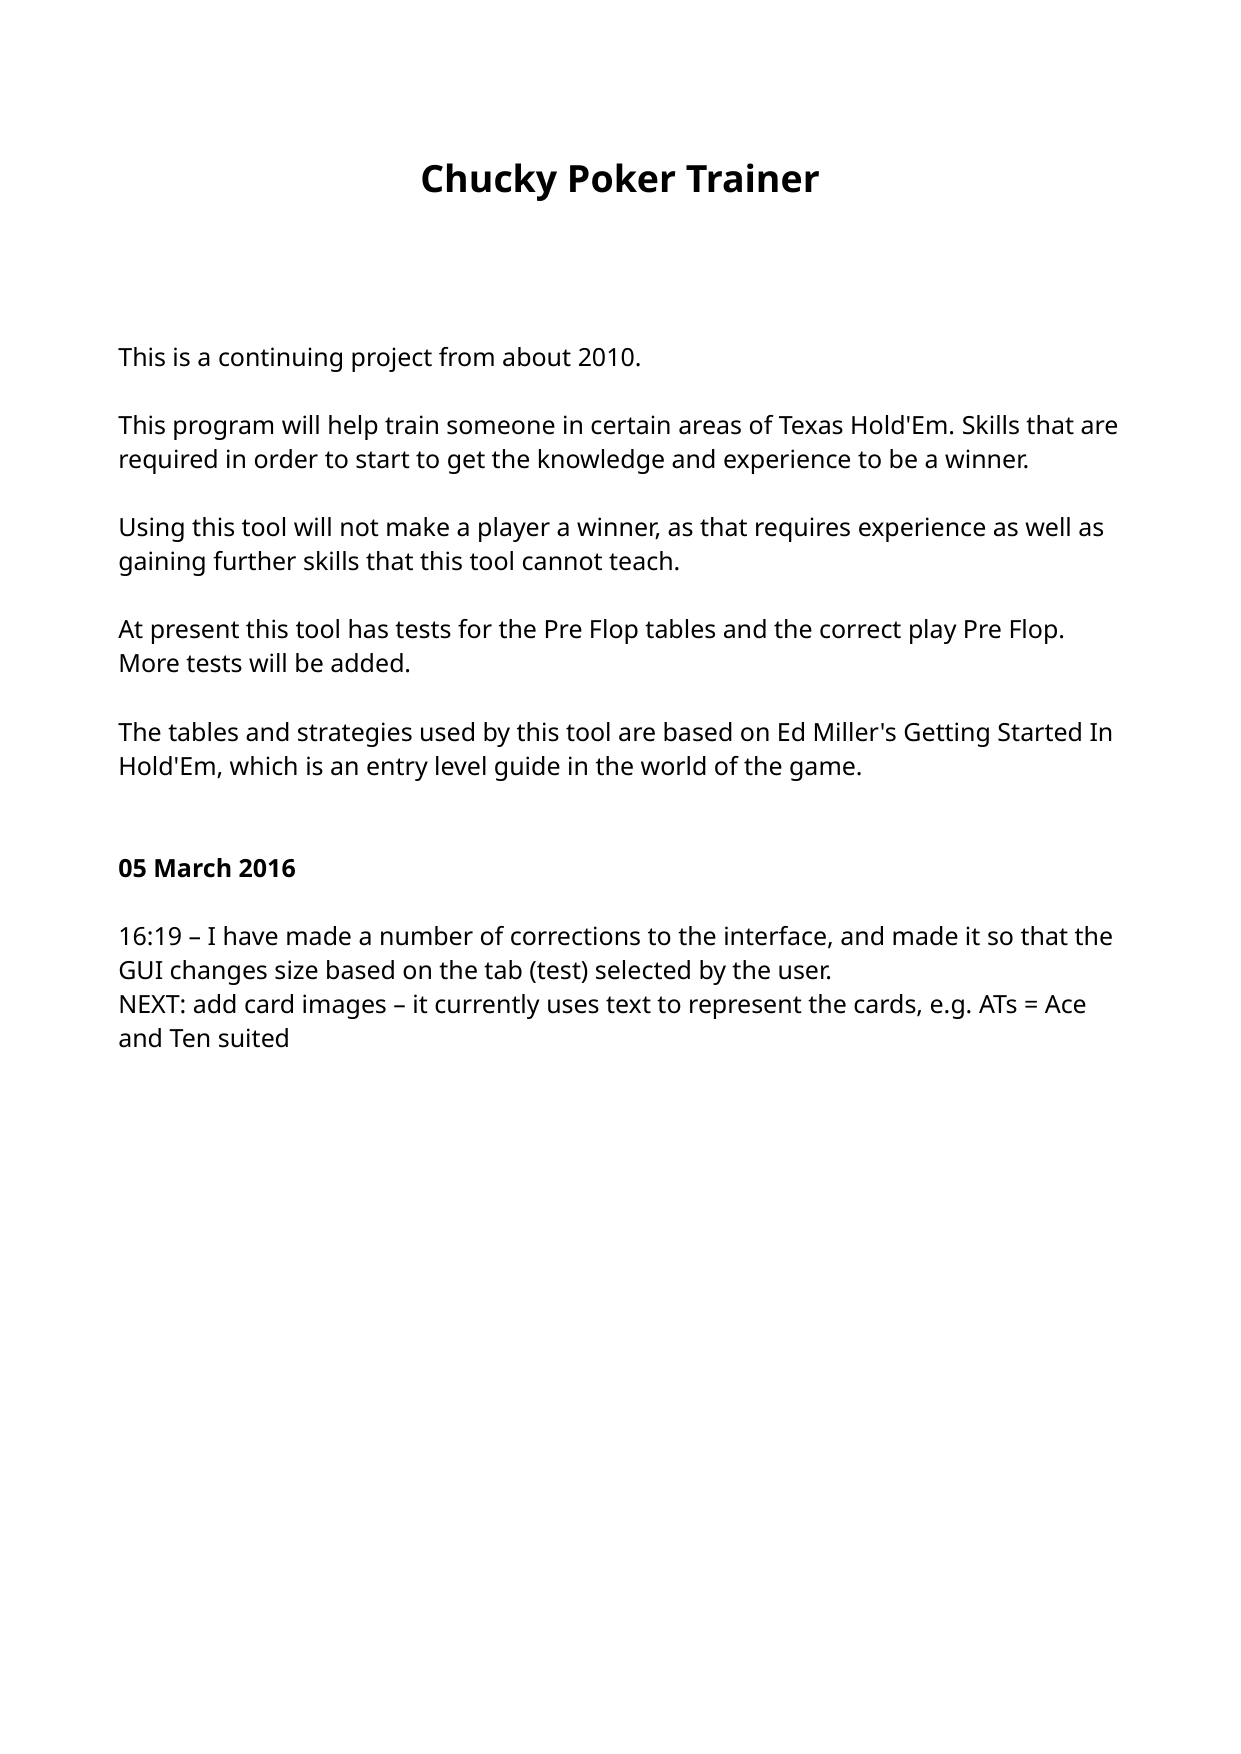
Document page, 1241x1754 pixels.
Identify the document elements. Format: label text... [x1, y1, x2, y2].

text Using this tool will not make a player a winner, as that requires experience as well as gaining further skills that this tool cannot teach. [118, 510, 1122, 578]
text NEXT: add card images – it currently uses text to represent the cards, e.g. ATs = Ace and Ten suited [118, 987, 1122, 1055]
text Chucky Poker Trainer [118, 152, 1122, 203]
text This program will help train someone in certain areas of Texas Hold'Em. Skills that are required in order to start to get the knowledge and experience to be a winner. [118, 408, 1122, 476]
text This is a continuing project from about 2010. [118, 339, 1122, 373]
text The tables and strategies used by this tool are based on Ed Miller's Getting Started In Hold'Em, which is an entry level guide in the world of the game. [118, 714, 1122, 782]
text At present this tool has tests for the Pre Flop tables and the correct play Pre Flop. More tests will be added. [118, 612, 1122, 680]
text 16:19 – I have made a number of corrections to the interface, and made it so that the GUI changes size based on the tab (test) selected by the user. [118, 918, 1122, 987]
text 05 March 2016 [118, 850, 1122, 884]
